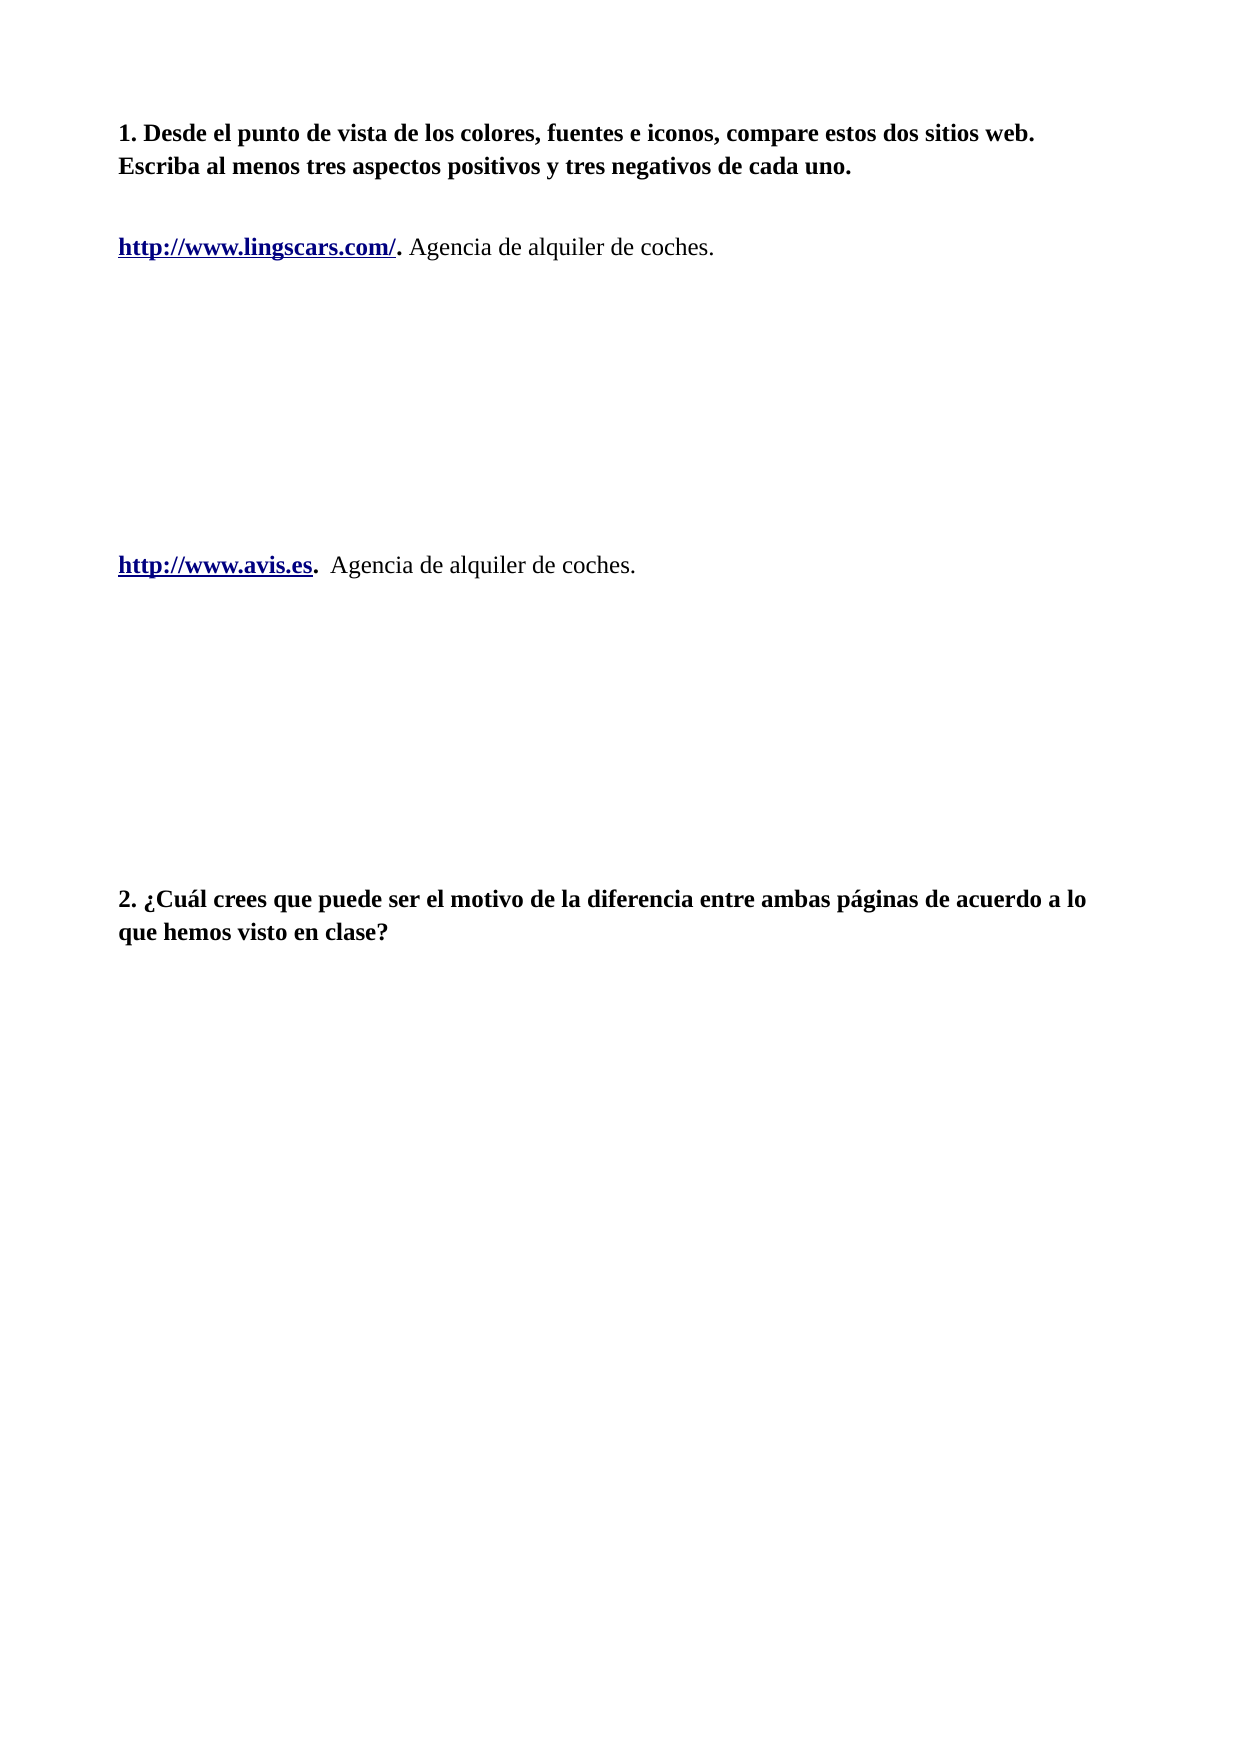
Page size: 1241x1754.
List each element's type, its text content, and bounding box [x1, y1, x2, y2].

text 1. Desde el punto de vista de los colores, fuentes e iconos, compare estos dos sitios web. Escriba al menos tres aspectos positivos y tres negativos de cada uno. [118, 118, 1122, 180]
text http://www.lingscars.com/. Agencia de alquiler de coches. [118, 199, 1122, 261]
text http://www.avis.es. Agencia de alquiler de coches. [118, 517, 1122, 579]
text 2. ¿Cuál crees que puede ser el motivo de la diferencia entre ambas páginas de acuerdo a lo que hemos visto en clase? [118, 884, 1122, 945]
